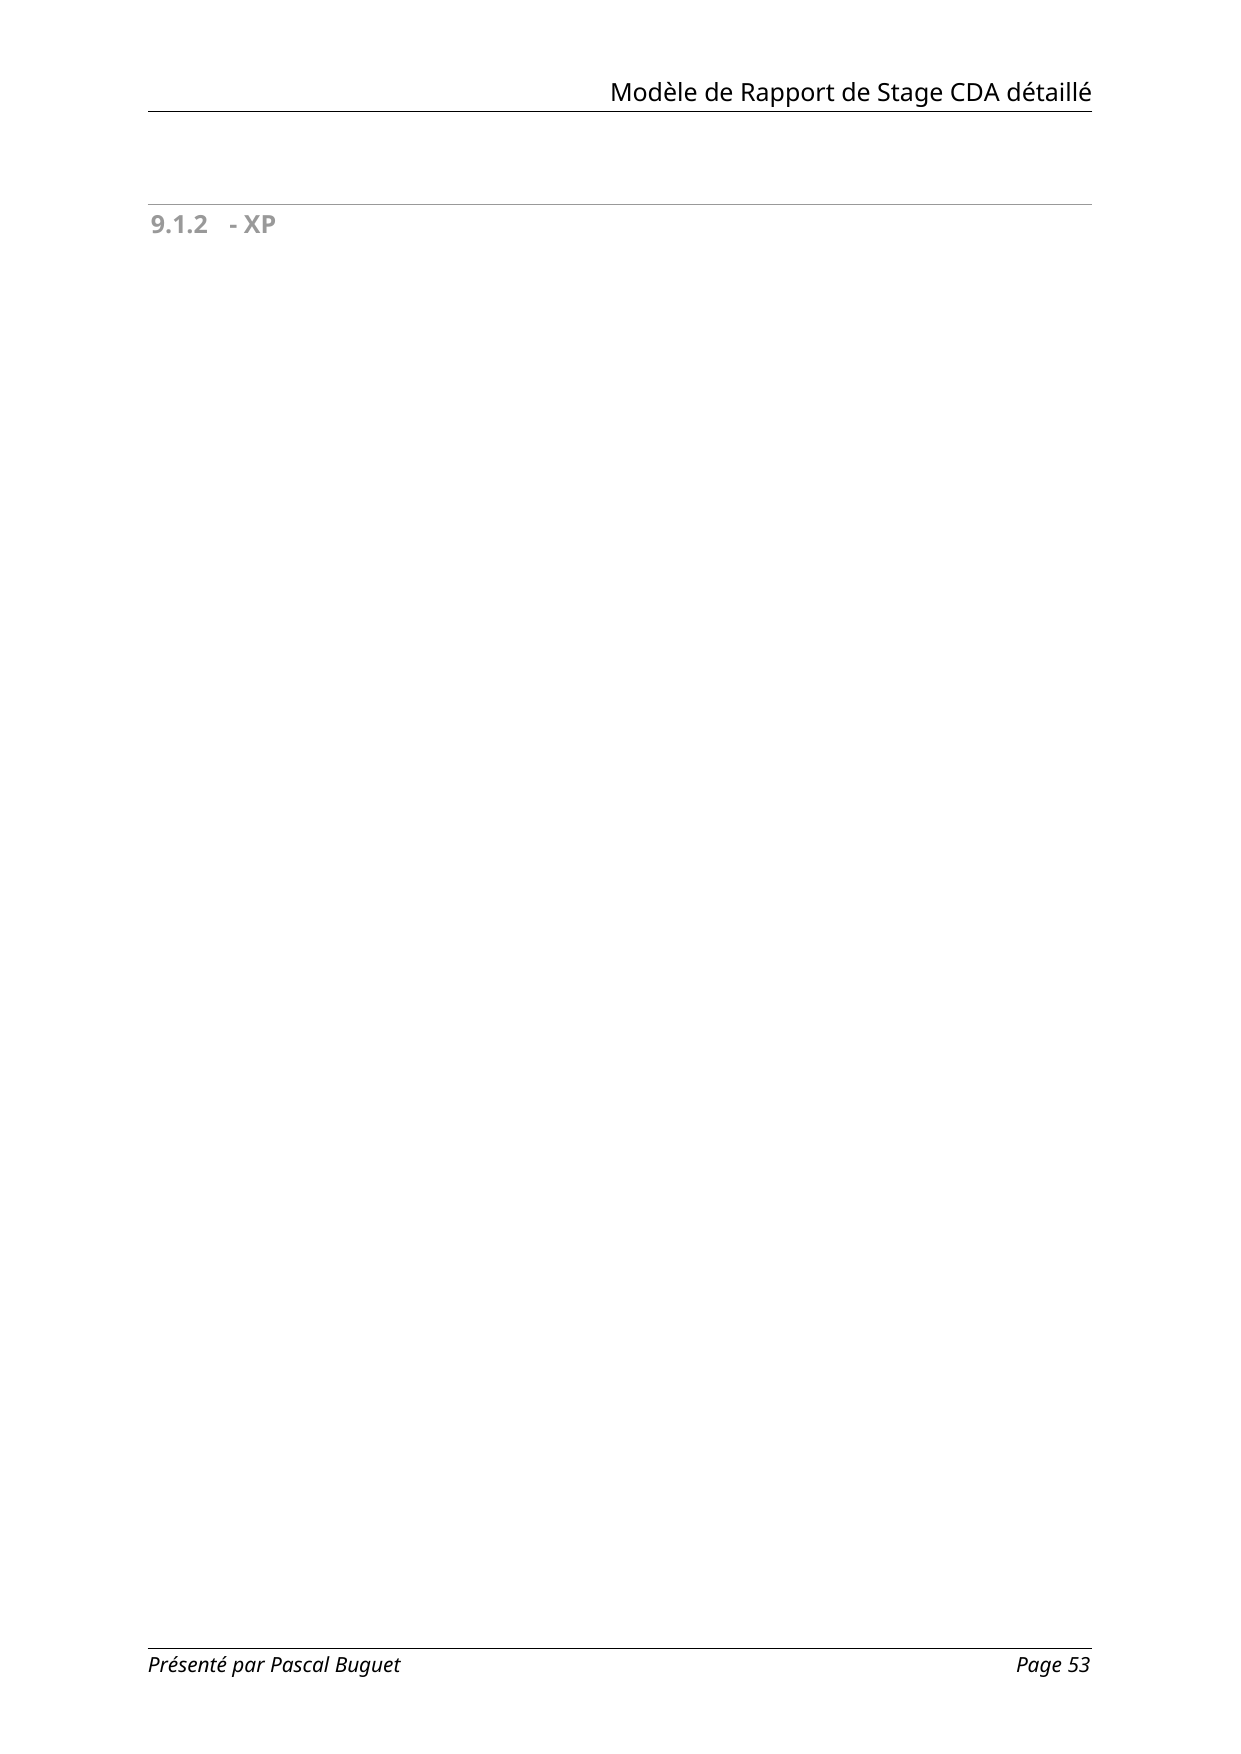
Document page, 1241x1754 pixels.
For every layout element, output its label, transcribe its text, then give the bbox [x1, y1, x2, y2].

subtitle - XP [148, 205, 1092, 244]
